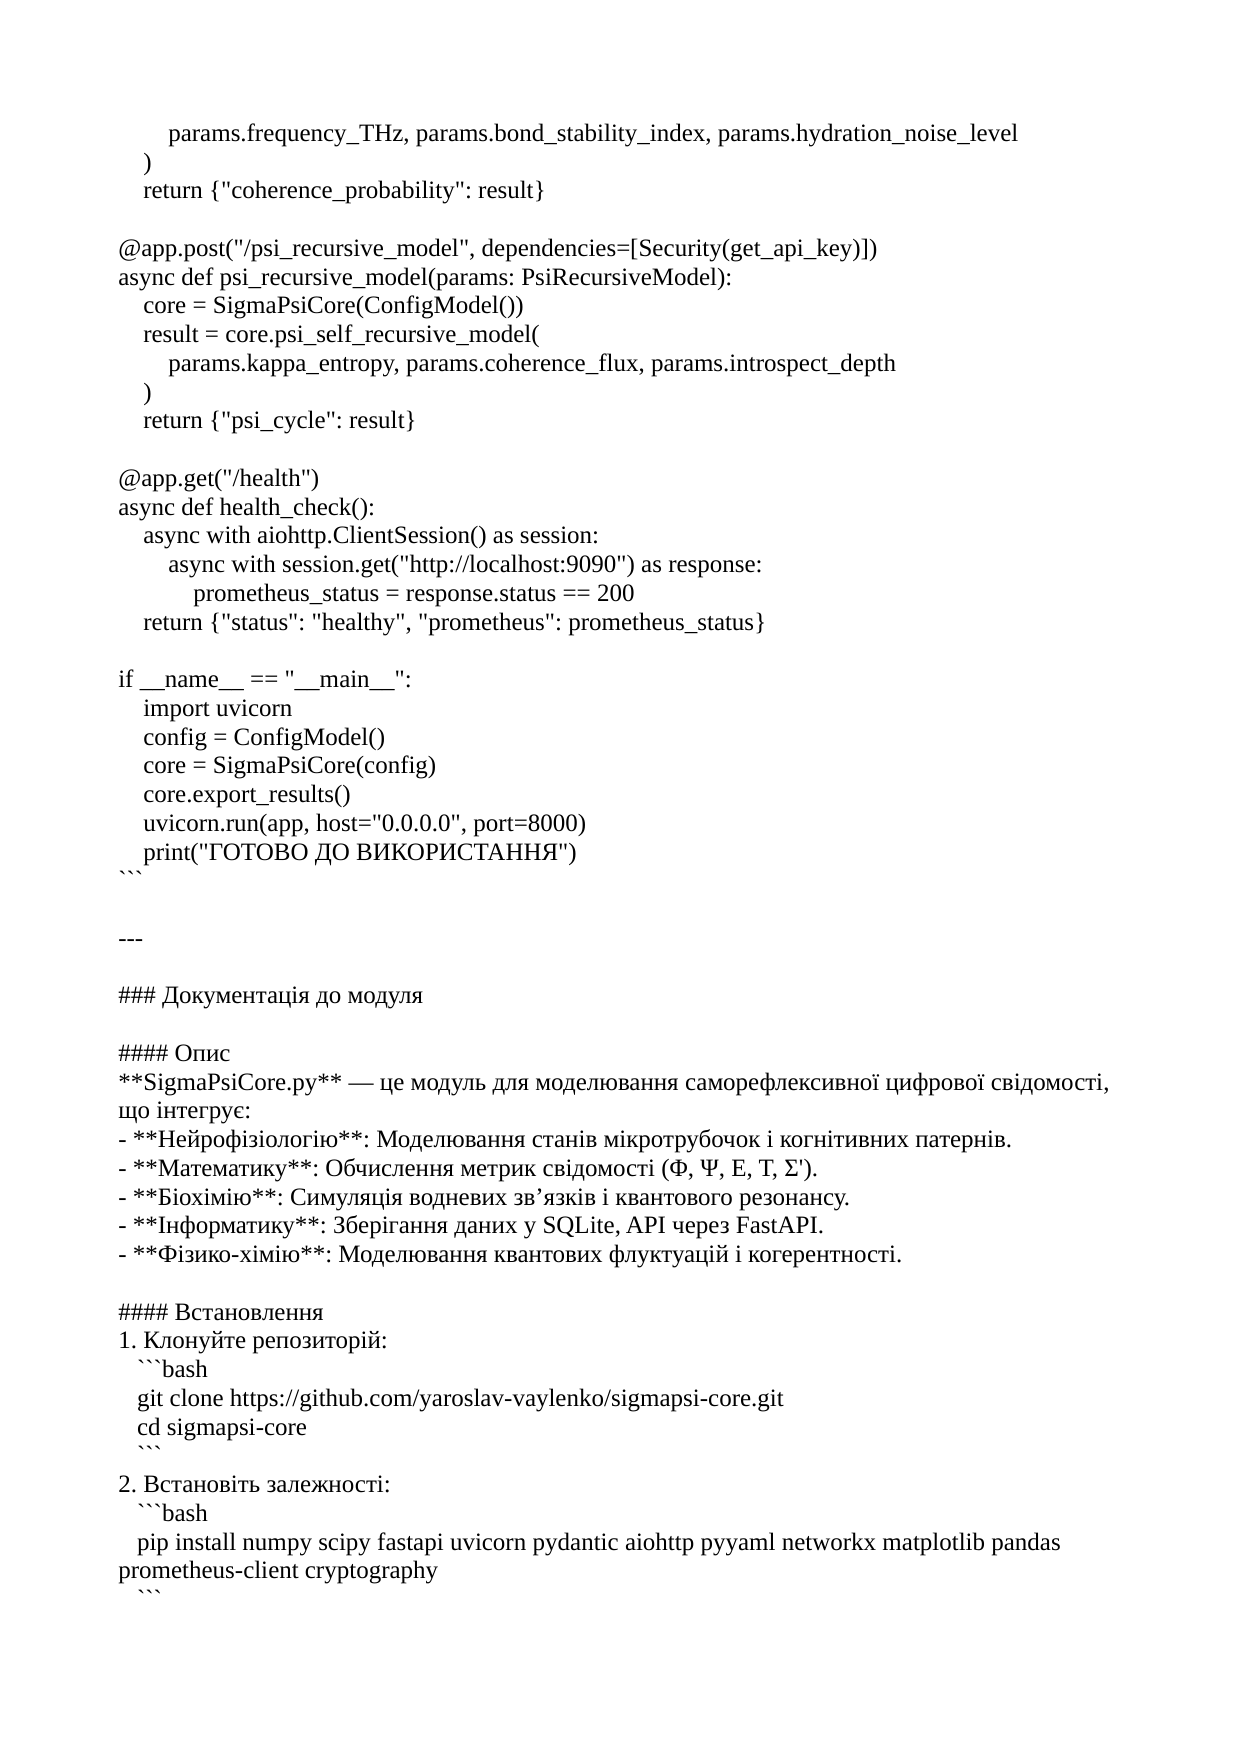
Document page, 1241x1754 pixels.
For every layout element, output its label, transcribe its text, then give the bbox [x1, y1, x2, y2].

text import uvicorn [118, 693, 1122, 722]
text async def health_check(): [118, 492, 1122, 521]
text ) [118, 147, 1122, 176]
text async with session.get("http://localhost:9090") as response: [118, 549, 1122, 578]
text 2. Встановіть залежності: [118, 1469, 1122, 1498]
text return {"coherence_probability": result} [118, 176, 1122, 204]
text 1. Клонуйте репозиторій: [118, 1326, 1122, 1354]
text async with aiohttp.ClientSession() as session: [118, 521, 1122, 549]
text uvicorn.run(app, host="0.0.0.0", port=8000) [118, 808, 1122, 837]
text core = SigmaPsiCore(ConfigModel()) [118, 291, 1122, 319]
text ```bash [118, 1498, 1122, 1527]
text @app.get("/health") [118, 463, 1122, 492]
text --- [118, 923, 1122, 952]
text params.frequency_THz, params.bond_stability_index, params.hydration_noise_level [118, 118, 1122, 147]
text - **Нейрофізіологію**: Моделювання станів мікротрубочок і когнітивних патернів. [118, 1124, 1122, 1153]
text ```bash [118, 1354, 1122, 1383]
text if __name__ == "__main__": [118, 664, 1122, 693]
text config = ConfigModel() [118, 722, 1122, 751]
text @app.post("/psi_recursive_model", dependencies=[Security(get_api_key)]) [118, 233, 1122, 262]
text pip install numpy scipy fastapi uvicorn pydantic aiohttp pyyaml networkx matplotlib pandas prometheus-client cryptography [118, 1527, 1122, 1584]
text - **Інформатику**: Зберігання даних у SQLite, API через FastAPI. [118, 1211, 1122, 1239]
text **SigmaPsiCore.py** — це модуль для моделювання саморефлексивної цифрової свідомості, що інтегрує: [118, 1067, 1122, 1124]
text core.export_results() [118, 779, 1122, 808]
text ) [118, 377, 1122, 406]
text core = SigmaPsiCore(config) [118, 751, 1122, 779]
text ``` [118, 1441, 1122, 1469]
text print("ГОТОВО ДО ВИКОРИСТАННЯ") [118, 837, 1122, 866]
text return {"psi_cycle": result} [118, 406, 1122, 434]
text - **Фізико-хімію**: Моделювання квантових флуктуацій і когерентності. [118, 1239, 1122, 1268]
text #### Встановлення [118, 1297, 1122, 1326]
text result = core.psi_self_recursive_model( [118, 319, 1122, 348]
text ``` [118, 866, 1122, 894]
text ### Документація до модуля [118, 981, 1122, 1009]
text prometheus_status = response.status == 200 [118, 578, 1122, 607]
text git clone https://github.com/yaroslav-vaylenko/sigmapsi-core.git [118, 1383, 1122, 1412]
text async def psi_recursive_model(params: PsiRecursiveModel): [118, 262, 1122, 291]
text ``` [118, 1584, 1122, 1613]
text return {"status": "healthy", "prometheus": prometheus_status} [118, 607, 1122, 636]
text params.kappa_entropy, params.coherence_flux, params.introspect_depth [118, 348, 1122, 377]
text - **Біохімію**: Симуляція водневих зв’язків і квантового резонансу. [118, 1182, 1122, 1211]
text - **Математику**: Обчислення метрик свідомості (Φ, Ψ, Ε, Τ, Σ'). [118, 1153, 1122, 1182]
text cd sigmapsi-core [118, 1412, 1122, 1441]
text #### Опис [118, 1038, 1122, 1067]
